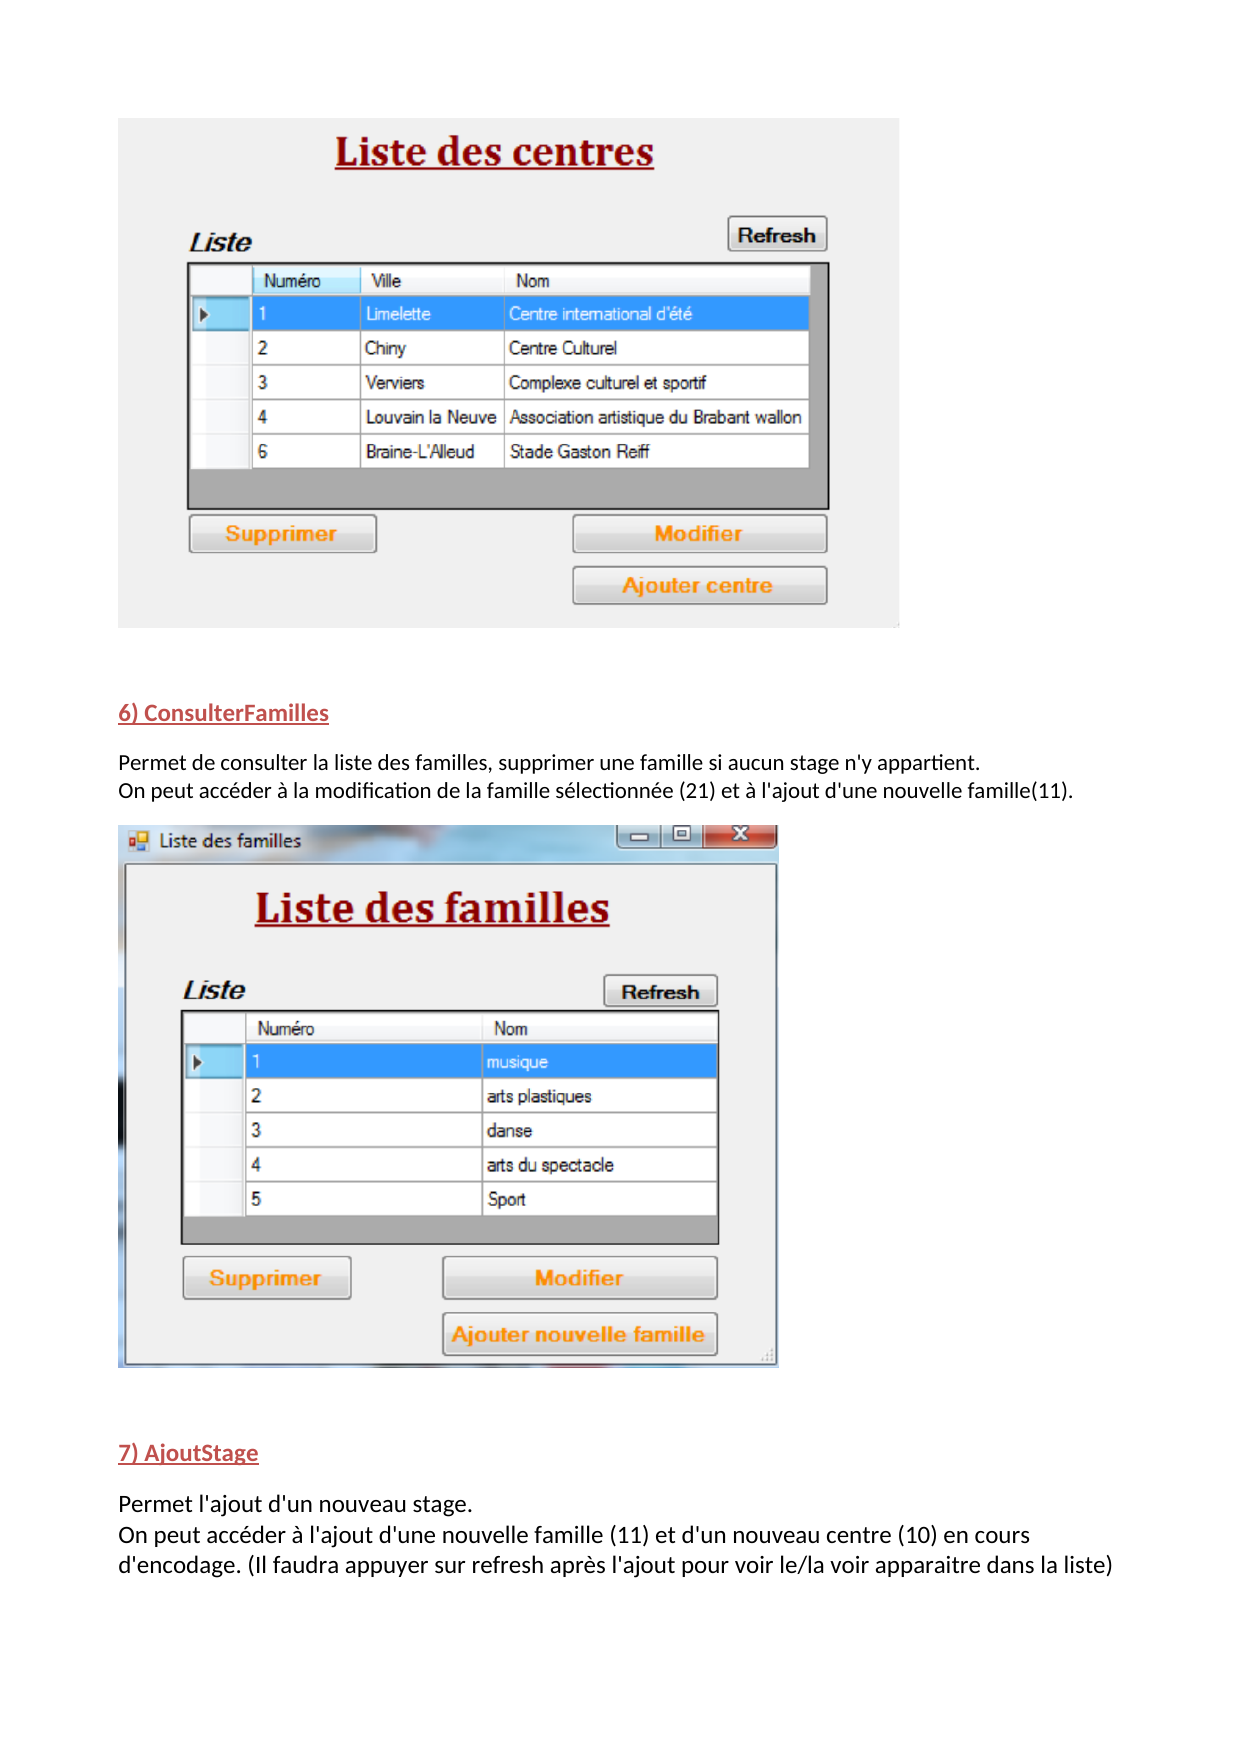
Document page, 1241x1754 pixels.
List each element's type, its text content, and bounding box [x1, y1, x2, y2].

text 7) AjoutStage [118, 1437, 1122, 1468]
text 6) ConsulterFamilles [118, 697, 1122, 728]
text On peut accéder à l'ajout d'une nouvelle famille (11) et d'un nouveau centre (10) en cours d'encodage. (Il faudra appuyer sur refresh après l'ajout pour voir le/la voir apparaitre dans la liste) [118, 1519, 1122, 1580]
text On peut accéder à la modification de la famille sélectionnée (21) et à l'ajout d'une nouvelle famille(11). [118, 777, 1122, 804]
text Permet l'ajout d'un nouveau stage. [118, 1489, 1122, 1519]
text Permet de consulter la liste des familles, supprimer une famille si aucun stage n'y appartient. [118, 748, 1122, 777]
